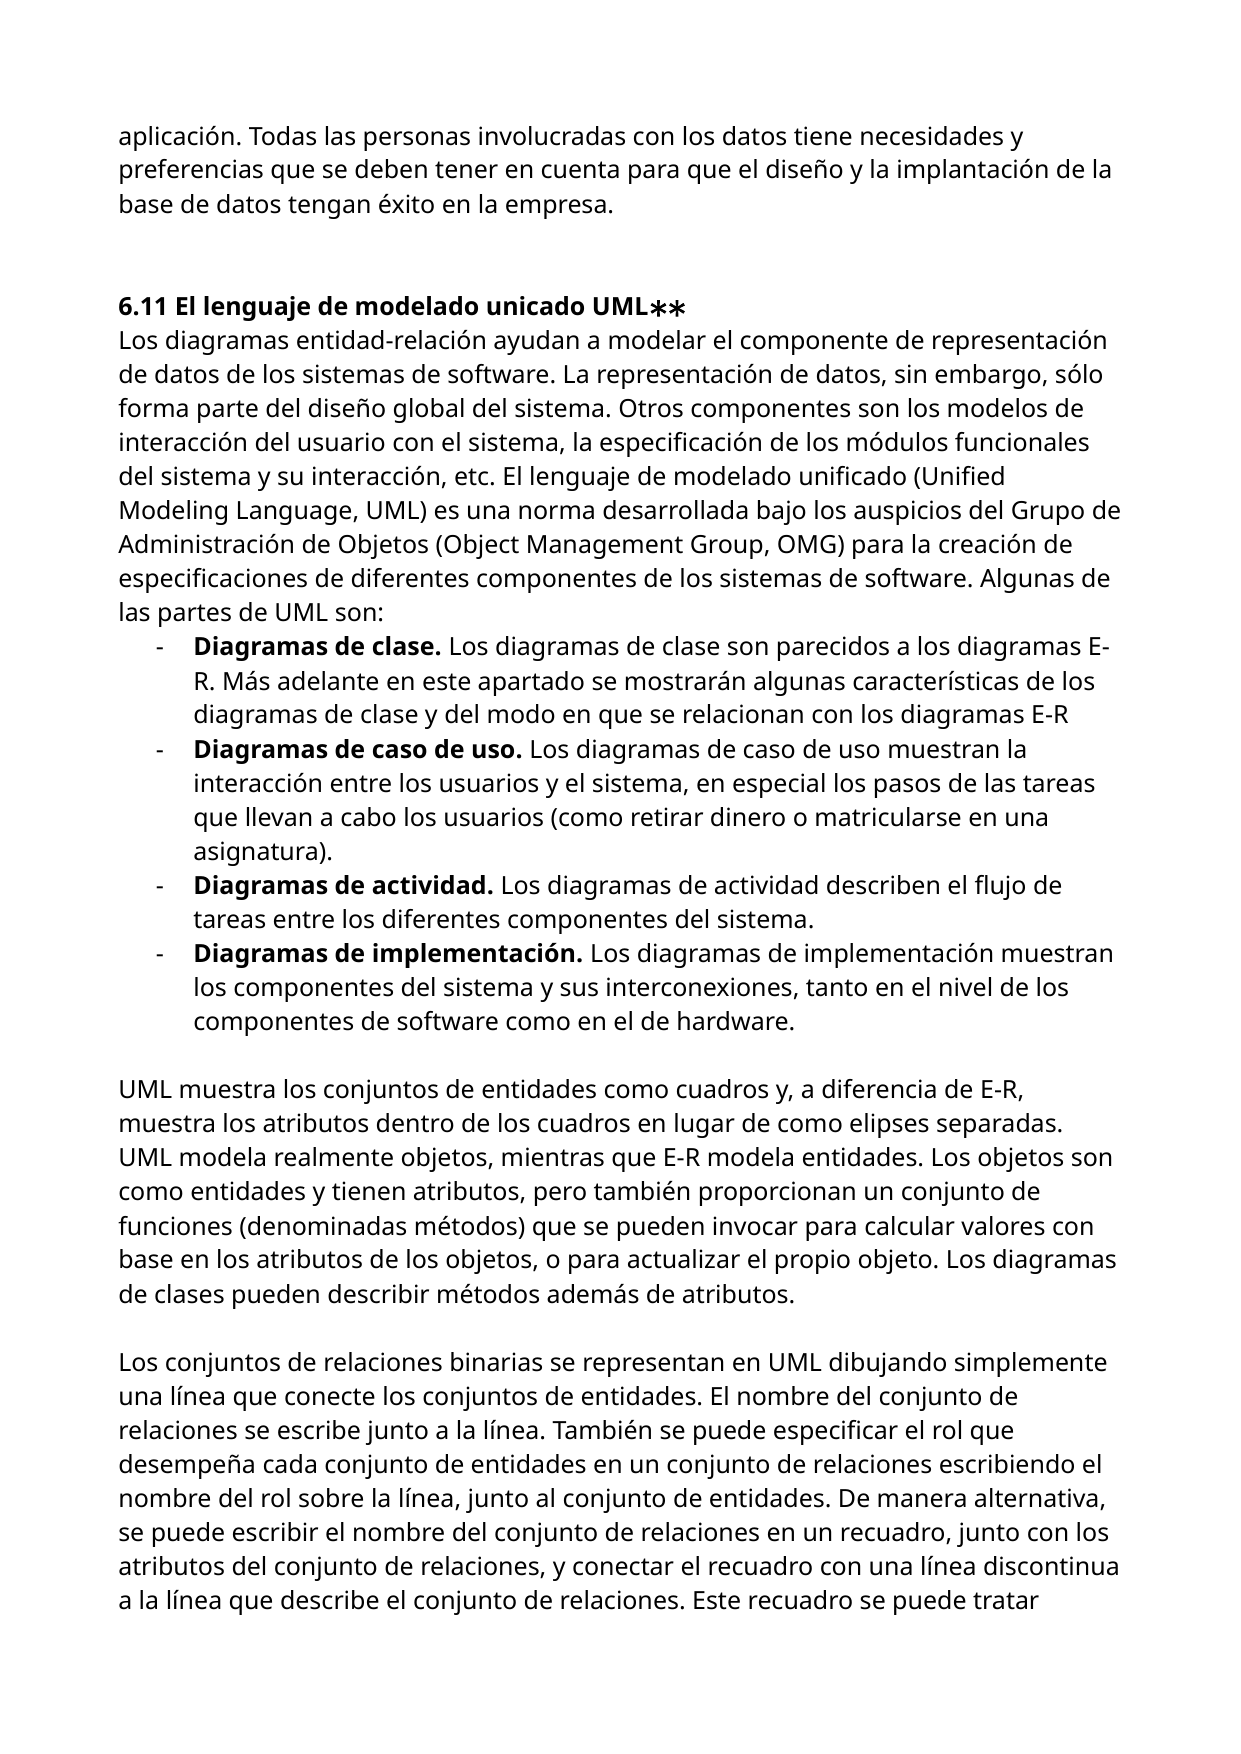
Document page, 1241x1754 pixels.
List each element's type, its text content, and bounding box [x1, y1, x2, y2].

text Los diagramas entidad-relación ayudan a modelar el componente de representación de datos de los sistemas de software. La representación de datos, sin embargo, sólo forma parte del diseño global del sistema. Otros componentes son los modelos de interacción del usuario con el sistema, la especificación de los módulos funcionales del sistema y su interacción, etc. El lenguaje de modelado unificado (Unified Modeling Language, UML) es una norma desarrollada bajo los auspicios del Grupo de Administración de Objetos (Object Management Group, OMG) para la creación de especificaciones de diferentes componentes de los sistemas de software. Algunas de las partes de UML son: [118, 322, 1122, 629]
text UML muestra los conjuntos de entidades como cuadros y, a diferencia de E-R, muestra los atributos dentro de los cuadros en lugar de como elipses separadas. UML modela realmente objetos, mientras que E-R modela entidades. Los objetos son como entidades y tienen atributos, pero también proporcionan un conjunto de funciones (denominadas métodos) que se pueden invocar para calcular valores con base en los atributos de los objetos, o para actualizar el propio objeto. Los diagramas de clases pueden describir métodos además de atributos. [118, 1072, 1122, 1310]
list Diagramas de clase. Los diagramas de clase son parecidos a los diagramas E-R. Más adelante en este apartado se mostrarán algunas características de los diagramas de clase y del modo en que se relacionan con los diagramas E-R [156, 629, 1122, 731]
list Diagramas de implementación. Los diagramas de implementación muestran los componentes del sistema y sus interconexiones, tanto en el nivel de los componentes de software como en el de hardware. [156, 936, 1122, 1038]
list Diagramas de actividad. Los diagramas de actividad describen el flujo de tareas entre los diferentes componentes del sistema. [156, 867, 1122, 936]
text 6.11 El lenguaje de modelado unicado UML∗∗ [118, 288, 1122, 322]
text aplicación. Todas las personas involucradas con los datos tiene necesidades y preferencias que se deben tener en cuenta para que el diseño y la implantación de la base de datos tengan éxito en la empresa. [118, 118, 1122, 220]
text Los conjuntos de relaciones binarias se representan en UML dibujando simplemente una línea que conecte los conjuntos de entidades. El nombre del conjunto de relaciones se escribe junto a la línea. También se puede especificar el rol que desempeña cada conjunto de entidades en un conjunto de relaciones escribiendo el nombre del rol sobre la línea, junto al conjunto de entidades. De manera alternativa, se puede escribir el nombre del conjunto de relaciones en un recuadro, junto con los atributos del conjunto de relaciones, y conectar el recuadro con una línea discontinua a la línea que describe el conjunto de relaciones. Este recuadro se puede tratar [118, 1344, 1122, 1617]
list Diagramas de caso de uso. Los diagramas de caso de uso muestran la interacción entre los usuarios y el sistema, en especial los pasos de las tareas que llevan a cabo los usuarios (como retirar dinero o matricularse en una asignatura). [156, 731, 1122, 867]
